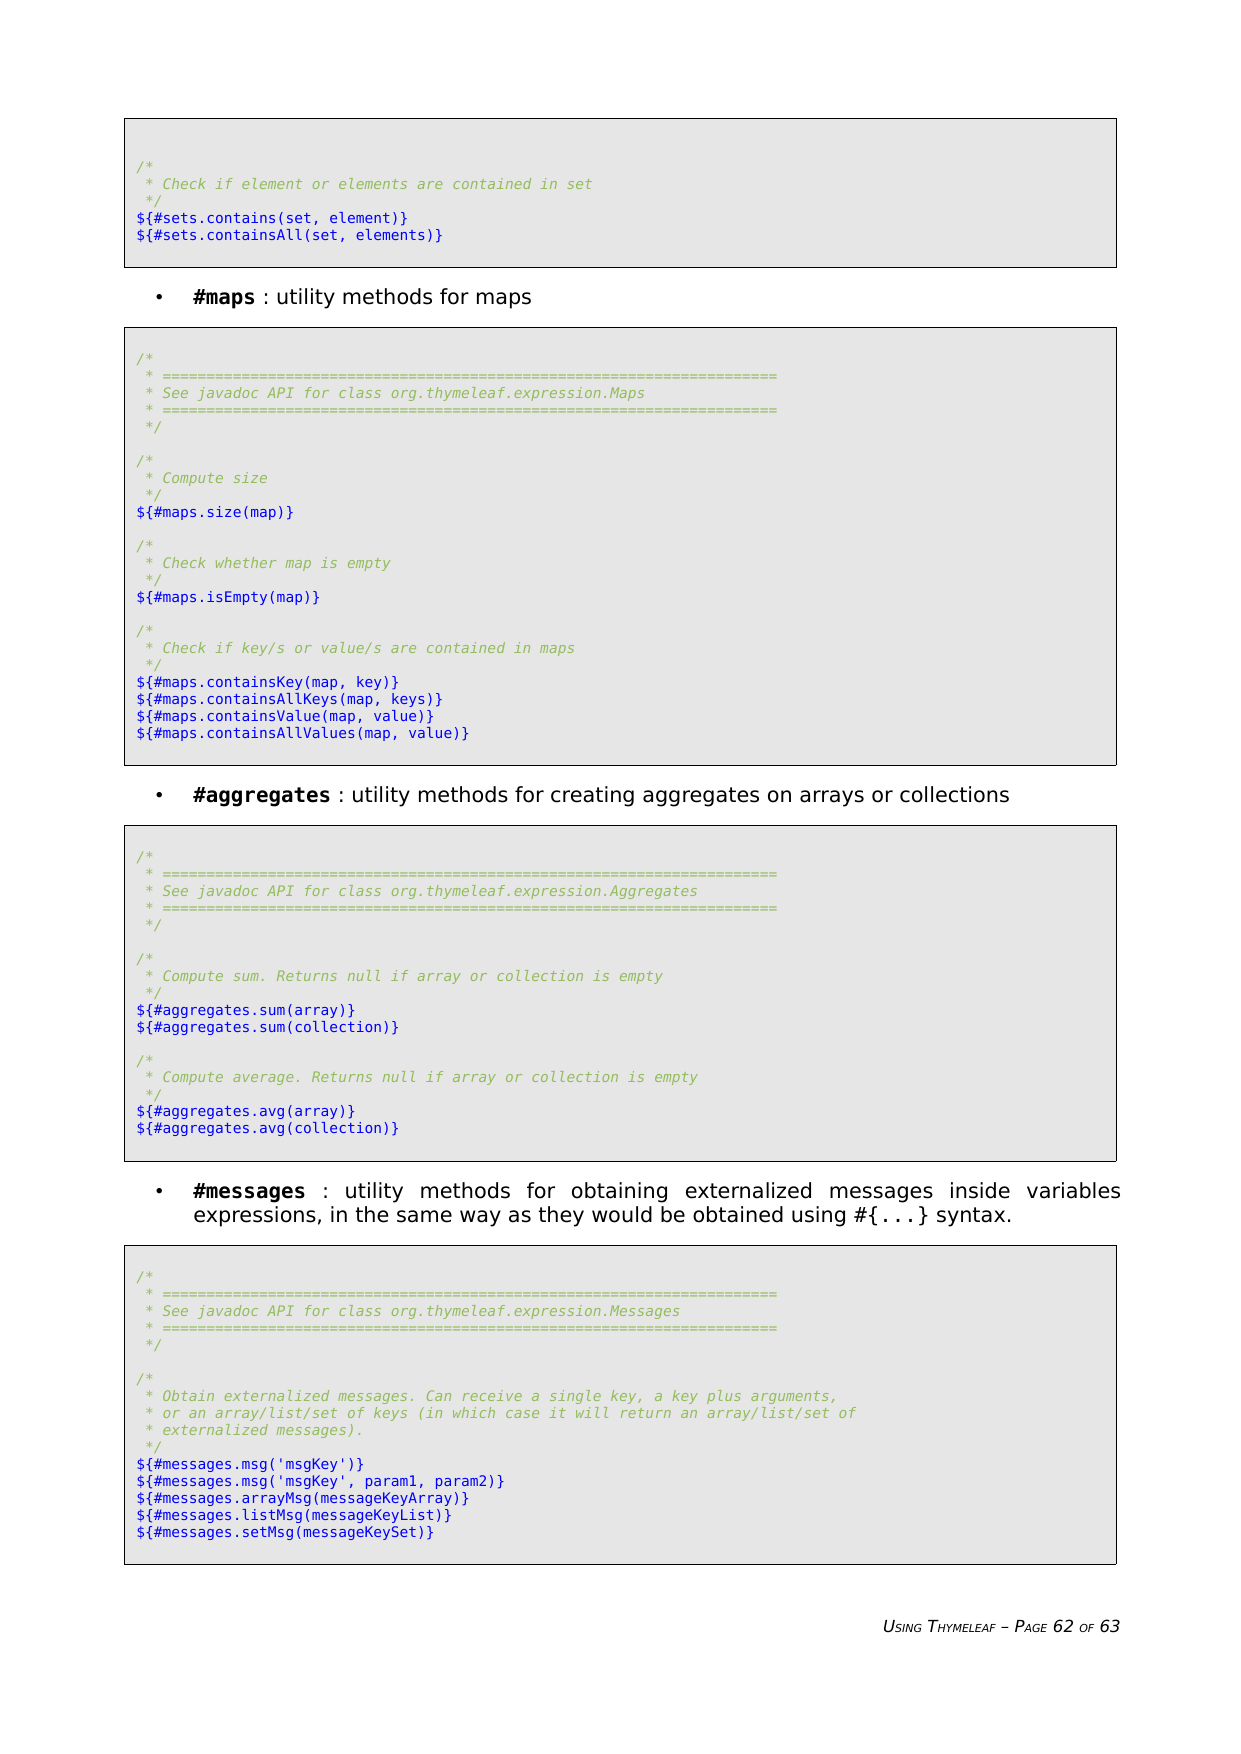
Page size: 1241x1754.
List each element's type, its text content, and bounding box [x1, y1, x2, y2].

text /* * ====================================================================== * See javadoc API for class org.thymeleaf.expression.Messages * ====================================================================== */ /* * Obtain externalized messages. Can receive a single key, a key plus arguments, * or an array/list/set of keys (in which case it will return an array/list/set of * externalized messages). */ ${#messages.msg('msgKey')} ${#messages.msg('msgKey', param1, param2)} ${#messages.arrayMsg(messageKeyArray)} ${#messages.listMsg(messageKeyList)} ${#messages.setMsg(messageKeySet)} [125, 1246, 1116, 1564]
text /* * ====================================================================== * See javadoc API for class org.thymeleaf.expression.Maps * ====================================================================== */ /* * Compute size */ ${#maps.size(map)} /* * Check whether map is empty */ ${#maps.isEmpty(map)} /* * Check if key/s or value/s are contained in maps */ ${#maps.containsKey(map, key)} ${#maps.containsAllKeys(map, keys)} ${#maps.containsValue(map, value)} ${#maps.containsAllValues(map, value)} [125, 328, 1116, 765]
list #maps : utility methods for maps [156, 285, 1122, 309]
list #aggregates : utility methods for creating aggregates on arrays or collections [156, 783, 1122, 807]
text /* * ====================================================================== * See javadoc API for class org.thymeleaf.expression.Aggregates * ====================================================================== */ /* * Compute sum. Returns null if array or collection is empty */ ${#aggregates.sum(array)} ${#aggregates.sum(collection)} /* * Compute average. Returns null if array or collection is empty */ ${#aggregates.avg(array)} ${#aggregates.avg(collection)} [125, 826, 1116, 1161]
text /* * Check if element or elements are contained in set */ ${#sets.contains(set, element)} ${#sets.containsAll(set, elements)} [125, 119, 1116, 267]
list #messages : utility methods for obtaining externalized messages inside variables expressions, in the same way as they would be obtained using #{...} syntax. [156, 1179, 1122, 1227]
